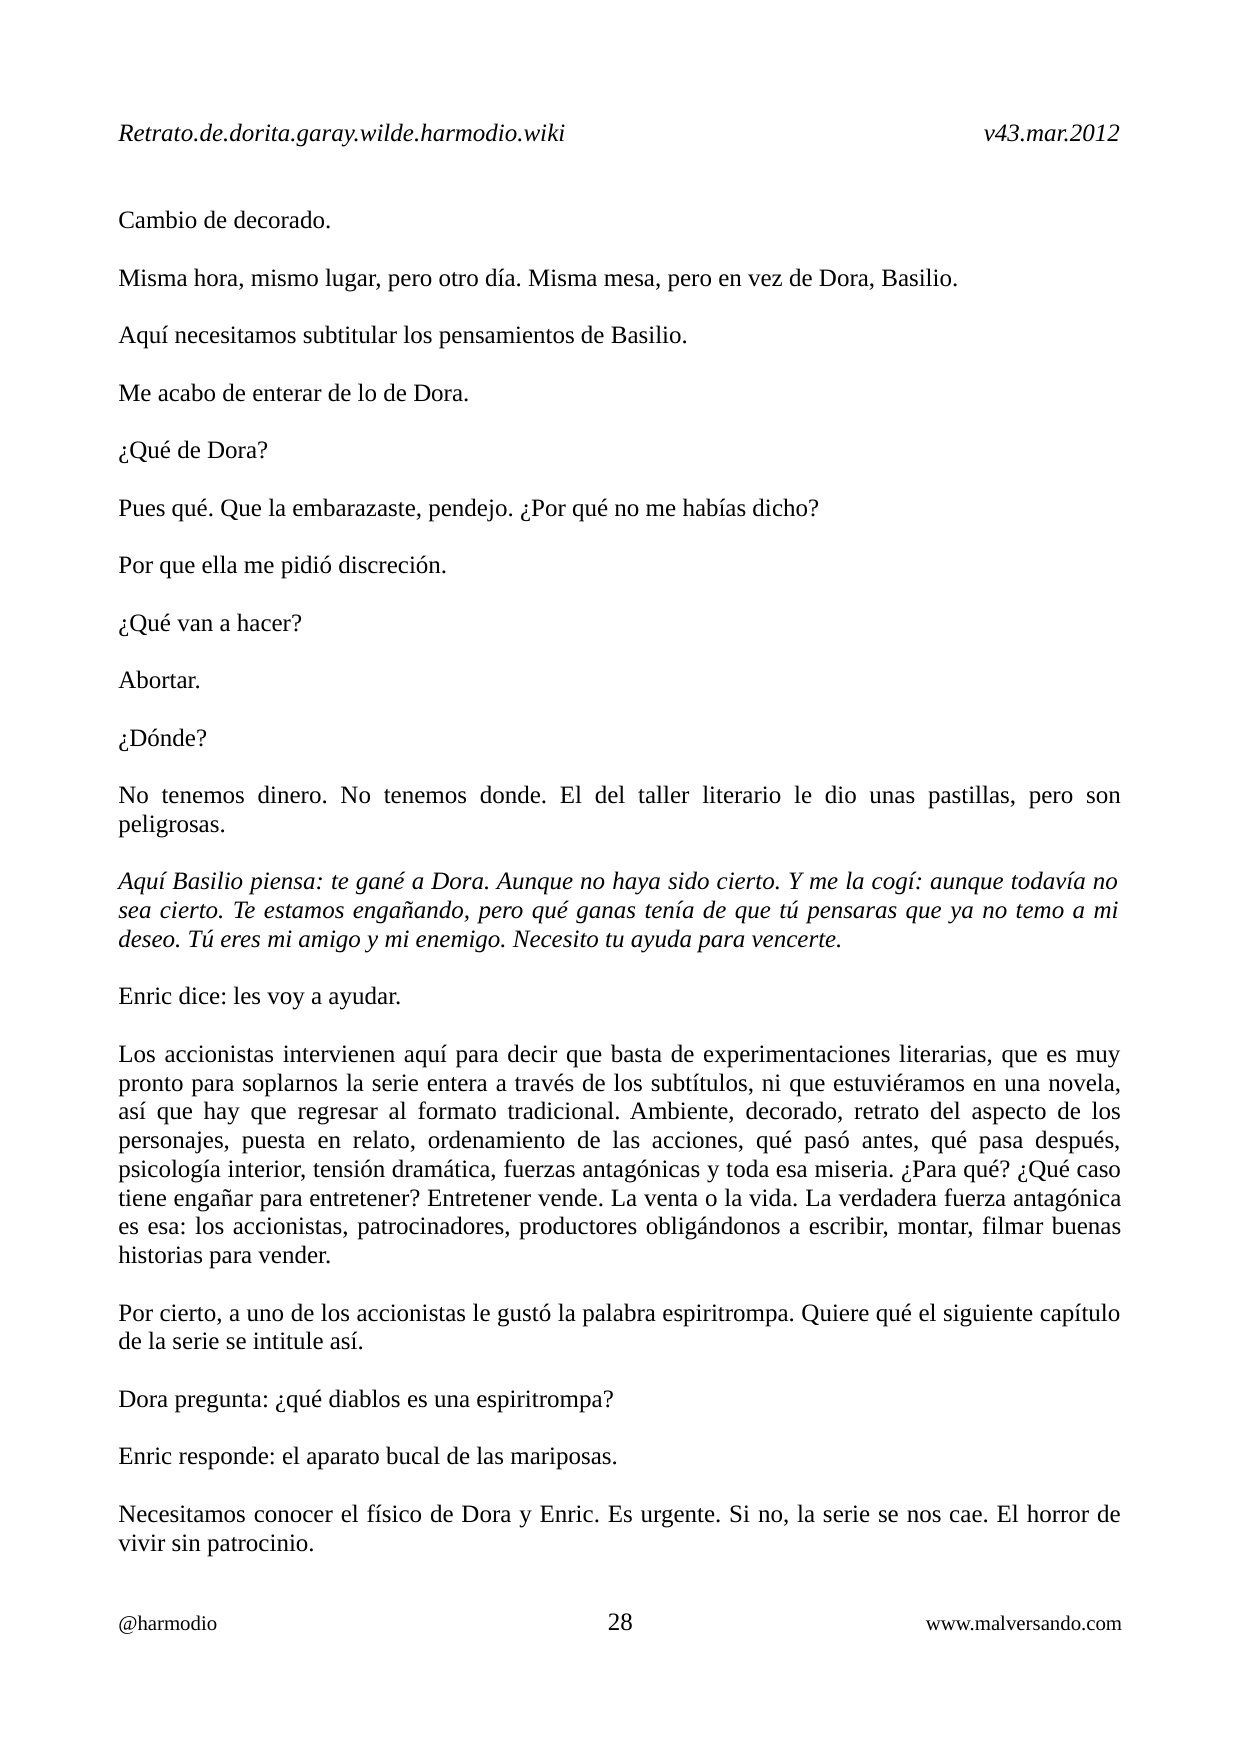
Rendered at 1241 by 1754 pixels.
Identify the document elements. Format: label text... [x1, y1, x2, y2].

text Aquí Basilio piensa: te gané a Dora. Aunque no haya sido cierto. Y me la cogí: aunque todavía no sea cierto. Te estamos engañando, pero qué ganas tenía de que tú pensaras que ya no temo a mi deseo. Tú eres mi amigo y mi enemigo. Necesito tu ayuda para vencerte. [118, 866, 1122, 953]
text Me acabo de enterar de lo de Dora. [118, 378, 1122, 406]
text Enric dice: les voy a ayudar. [118, 981, 1122, 1010]
text Por que ella me pidió discreción. [118, 550, 1122, 579]
text Aquí necesitamos subtitular los pensamientos de Basilio. [118, 320, 1122, 349]
text Abortar. [118, 665, 1122, 694]
text Misma hora, mismo lugar, pero otro día. Misma mesa, pero en vez de Dora, Basilio. [118, 263, 1122, 291]
text Pues qué. Que la embarazaste, pendejo. ¿Por qué no me habías dicho? [118, 493, 1122, 521]
text ¿Dónde? [118, 723, 1122, 751]
text Por cierto, a uno de los accionistas le gustó la palabra espiritrompa. Quiere qué el siguiente capítulo de la serie se intitule así. [118, 1298, 1122, 1355]
text Necesitamos conocer el físico de Dora y Enric. Es urgente. Si no, la serie se nos cae. El horror de vivir sin patrocinio. [118, 1499, 1122, 1556]
text ¿Qué van a hacer? [118, 608, 1122, 636]
text ¿Qué de Dora? [118, 435, 1122, 464]
text Enric responde: el aparato bucal de las mariposas. [118, 1441, 1122, 1470]
text Dora pregunta: ¿qué diablos es una espiritrompa? [118, 1384, 1122, 1413]
text Cambio de decorado. [118, 205, 1122, 234]
text Los accionistas intervienen aquí para decir que basta de experimentaciones literarias, que es muy pronto para soplarnos la serie entera a través de los subtítulos, ni que estuviéramos en una novela, así que hay que regresar al formato tradicional. Ambiente, decorado, retrato del aspecto de los personajes, puesta en relato, ordenamiento de las acciones, qué pasó antes, qué pasa después, psicología interior, tensión dramática, fuerzas antagónicas y toda esa miseria. ¿Para qué? ¿Qué caso tiene engañar para entretener? Entretener vende. La venta o la vida. La verdadera fuerza antagónica es esa: los accionistas, patrocinadores, productores obligándonos a escribir, montar, filmar buenas historias para vender. [118, 1039, 1122, 1269]
text No tenemos dinero. No tenemos donde. El del taller literario le dio unas pastillas, pero son peligrosas. [118, 780, 1122, 838]
